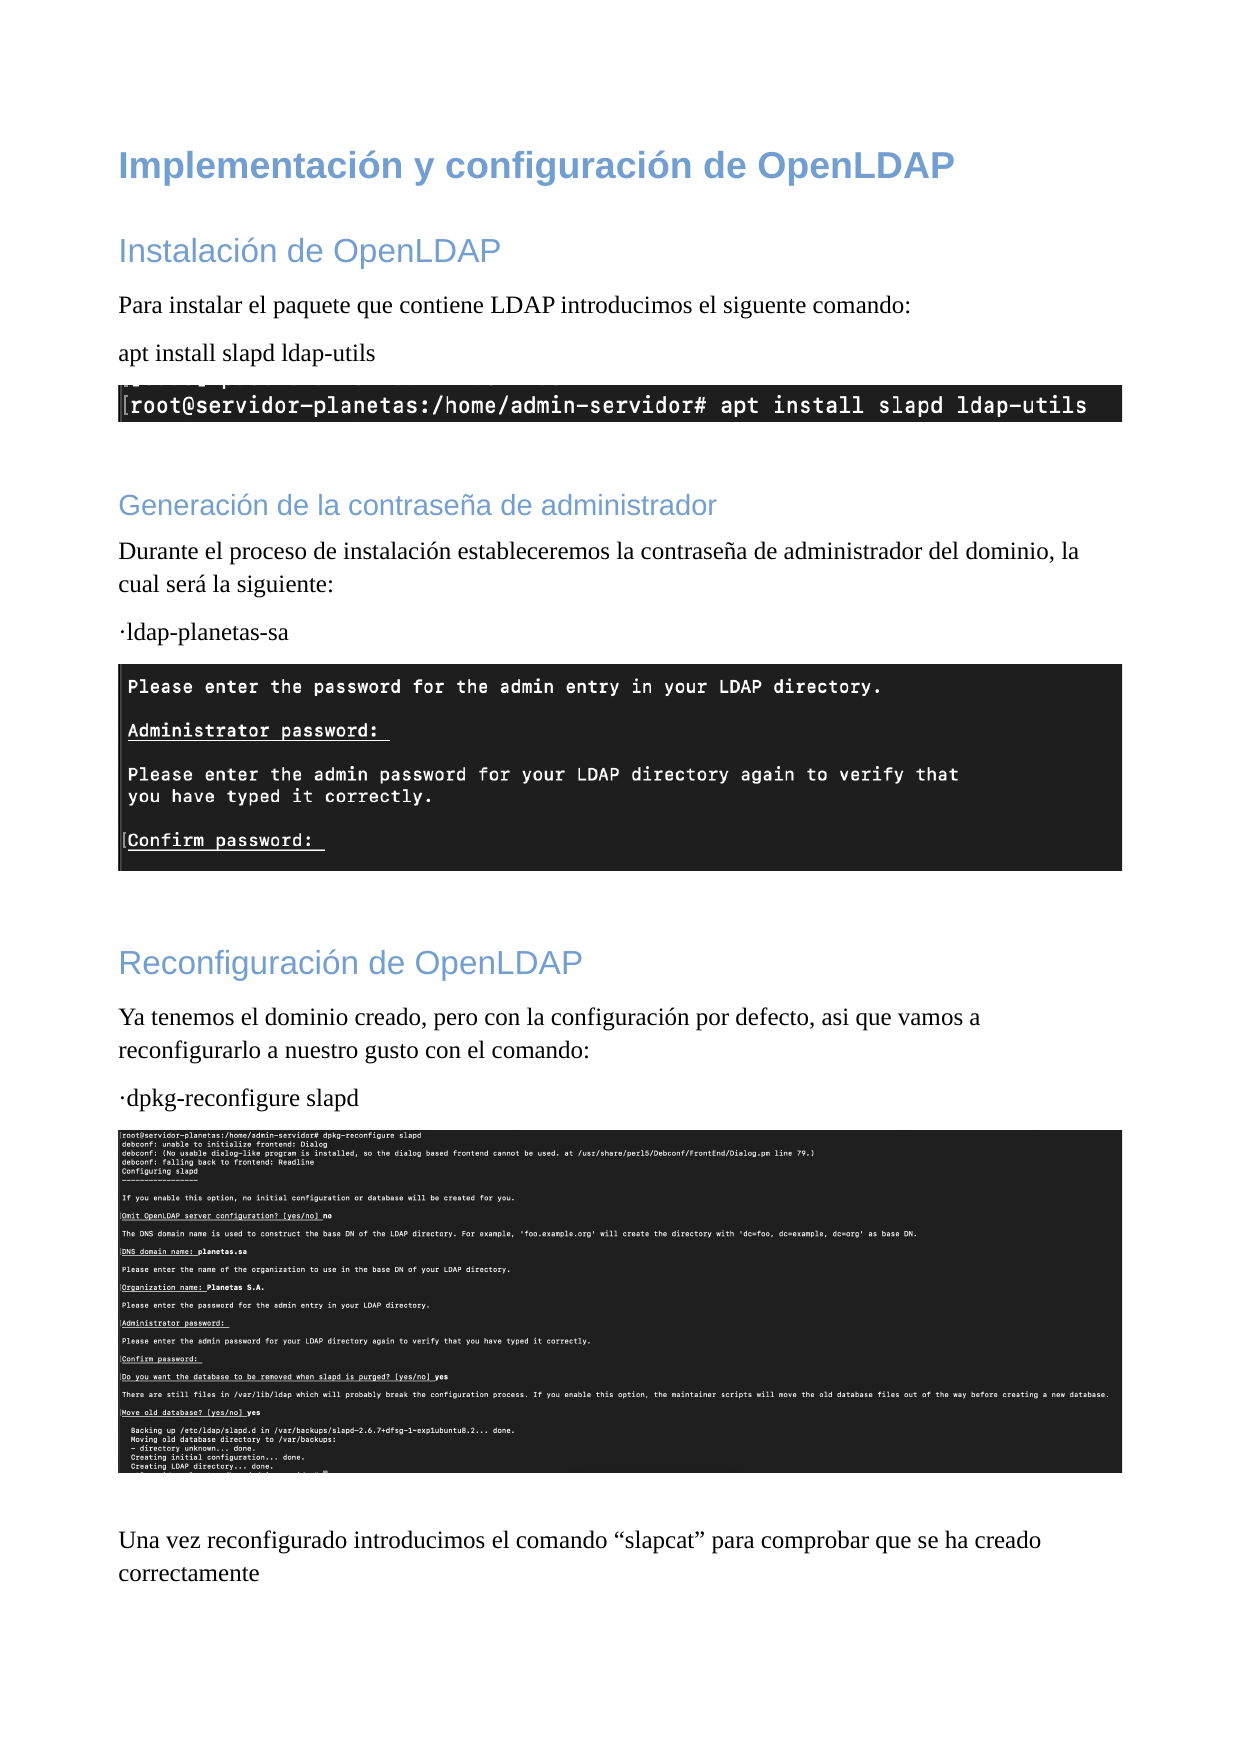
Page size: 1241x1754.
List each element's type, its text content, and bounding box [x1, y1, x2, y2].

text ·ldap-planetas-sa [118, 617, 1122, 646]
text Una vez reconfigurado introducimos el comando “slapcat” para comprobar que se ha creado correctamente [118, 1525, 1122, 1586]
text Ya tenemos el dominio creado, pero con la configuración por defecto, asi que vamos a reconfigurarlo a nuestro gusto con el comando: [118, 1002, 1122, 1064]
subtitle Implementación y configuración de OpenLDAP [118, 143, 1122, 186]
text ·dpkg-reconfigure slapd [118, 1083, 1122, 1111]
text Durante el proceso de instalación estableceremos la contraseña de administrador del dominio, la cual será la siguiente: [118, 536, 1122, 598]
picture [118, 1130, 1123, 1473]
subtitle Instalación de OpenLDAP [118, 231, 1122, 270]
text Para instalar el paquete que contiene LDAP introducimos el siguente comando: [118, 291, 1122, 319]
subtitle Reconfiguración de OpenLDAP [118, 943, 1122, 981]
picture [118, 385, 1123, 422]
picture [118, 664, 1123, 871]
subtitle Generación de la contraseña de administrador [118, 488, 1122, 521]
text apt install slapd ldap-utils [118, 338, 1122, 367]
